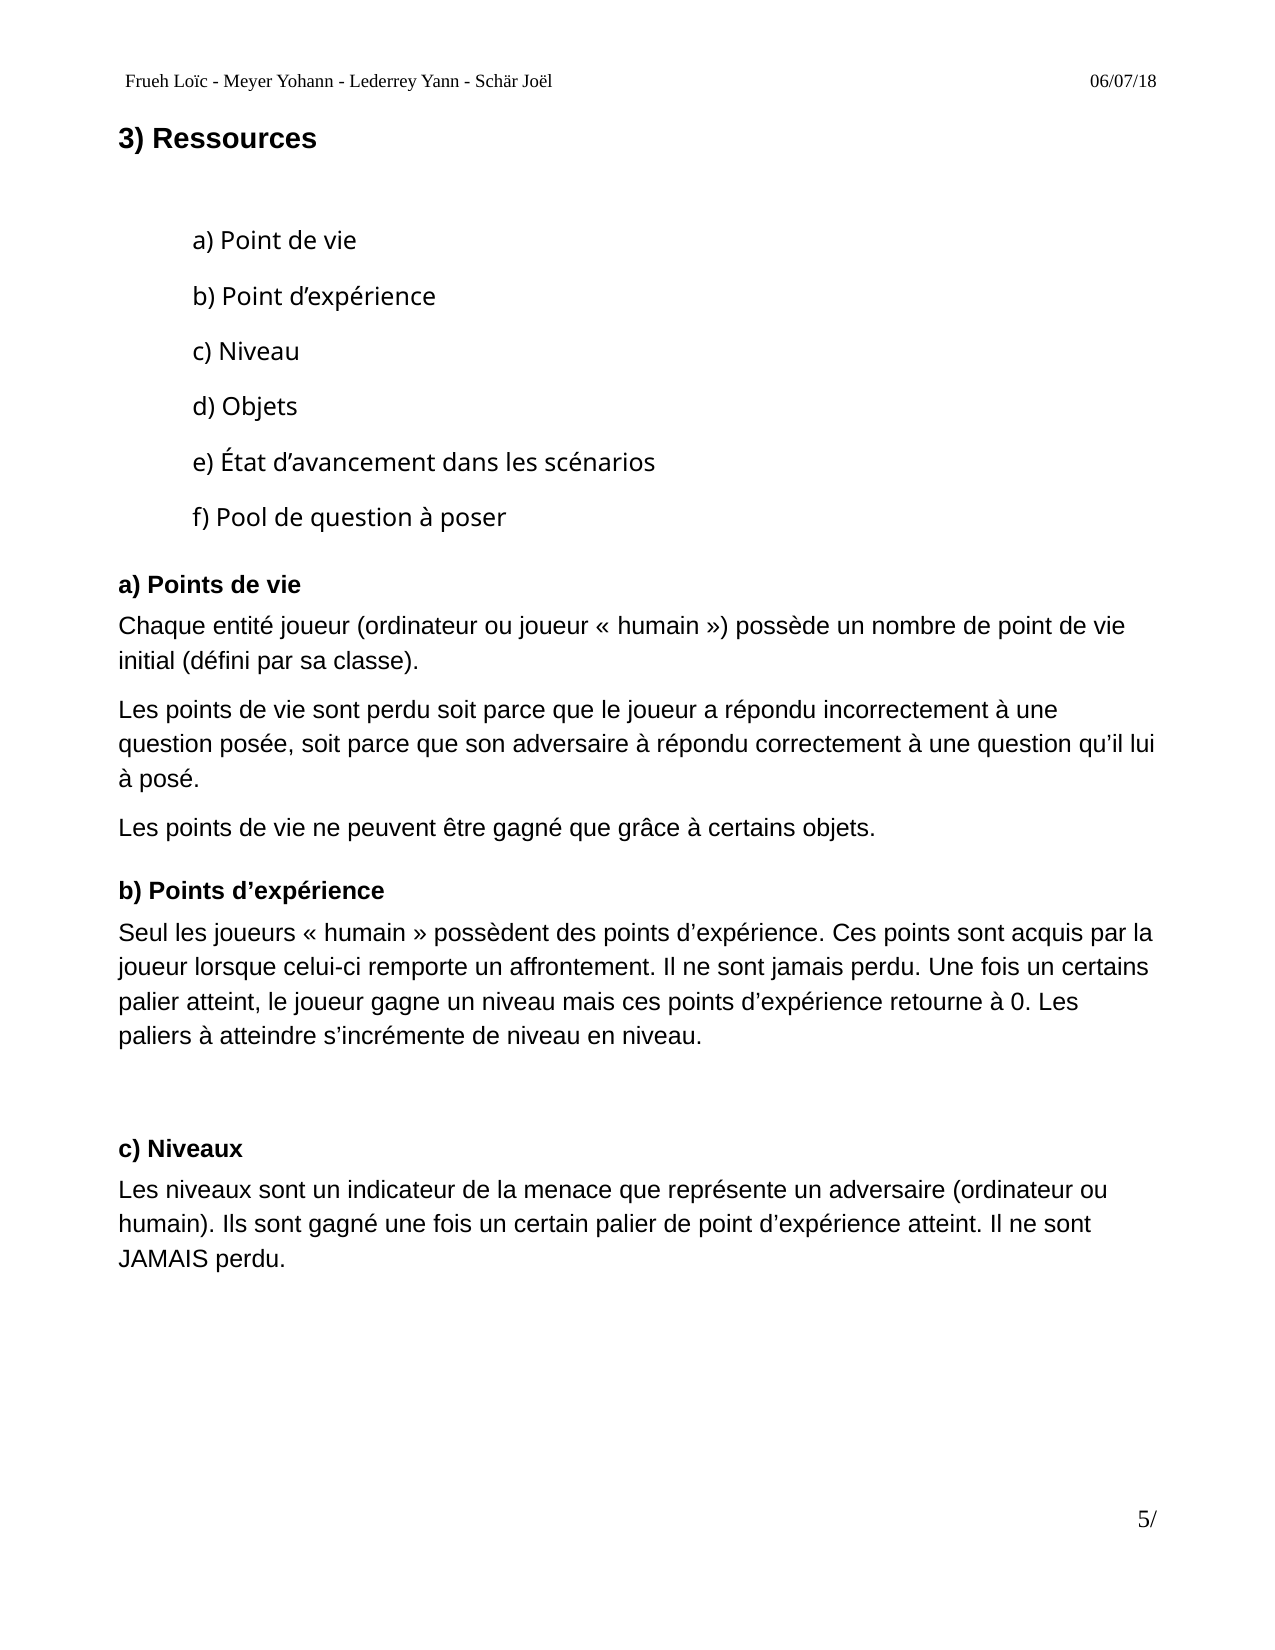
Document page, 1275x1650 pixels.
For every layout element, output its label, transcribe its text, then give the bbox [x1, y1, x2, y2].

subtitle 3) Ressources [118, 121, 1157, 155]
text e) État d’avancement dans les scénarios [118, 444, 1157, 478]
subtitle a) Points de vie [118, 570, 1157, 599]
subtitle b) Points d’expérience [118, 876, 1157, 905]
text Les points de vie ne peuvent être gagné que grâce à certains objets. [118, 813, 1157, 841]
text b) Point d’expérience [118, 278, 1157, 312]
text c) Niveau [118, 334, 1157, 368]
text a) Point de vie [118, 222, 1157, 257]
text Les niveaux sont un indicateur de la menace que représente un adversaire (ordinateur ou humain). Ils sont gagné une fois un certain palier de point d’expérience atteint. Il ne sont JAMAIS perdu. [118, 1175, 1157, 1273]
text d) Objets [118, 389, 1157, 423]
text f) Pool de question à poser [118, 500, 1157, 534]
subtitle c) Niveaux [118, 1134, 1157, 1162]
text Les points de vie sont perdu soit parce que le joueur a répondu incorrectement à une question posée, soit parce que son adversaire à répondu correctement à une question qu’il lui à posé. [118, 695, 1157, 792]
text Seul les joueurs « humain » possèdent des points d’expérience. Ces points sont acquis par la joueur lorsque celui-ci remporte un affrontement. Il ne sont jamais perdu. Une fois un certains palier atteint, le joueur gagne un niveau mais ces points d’expérience retourne à 0. Les paliers à atteindre s’incrémente de niveau en niveau. [118, 918, 1157, 1050]
text Chaque entité joueur (ordinateur ou joueur « humain ») possède un nombre de point de vie initial (défini par sa classe). [118, 611, 1157, 674]
